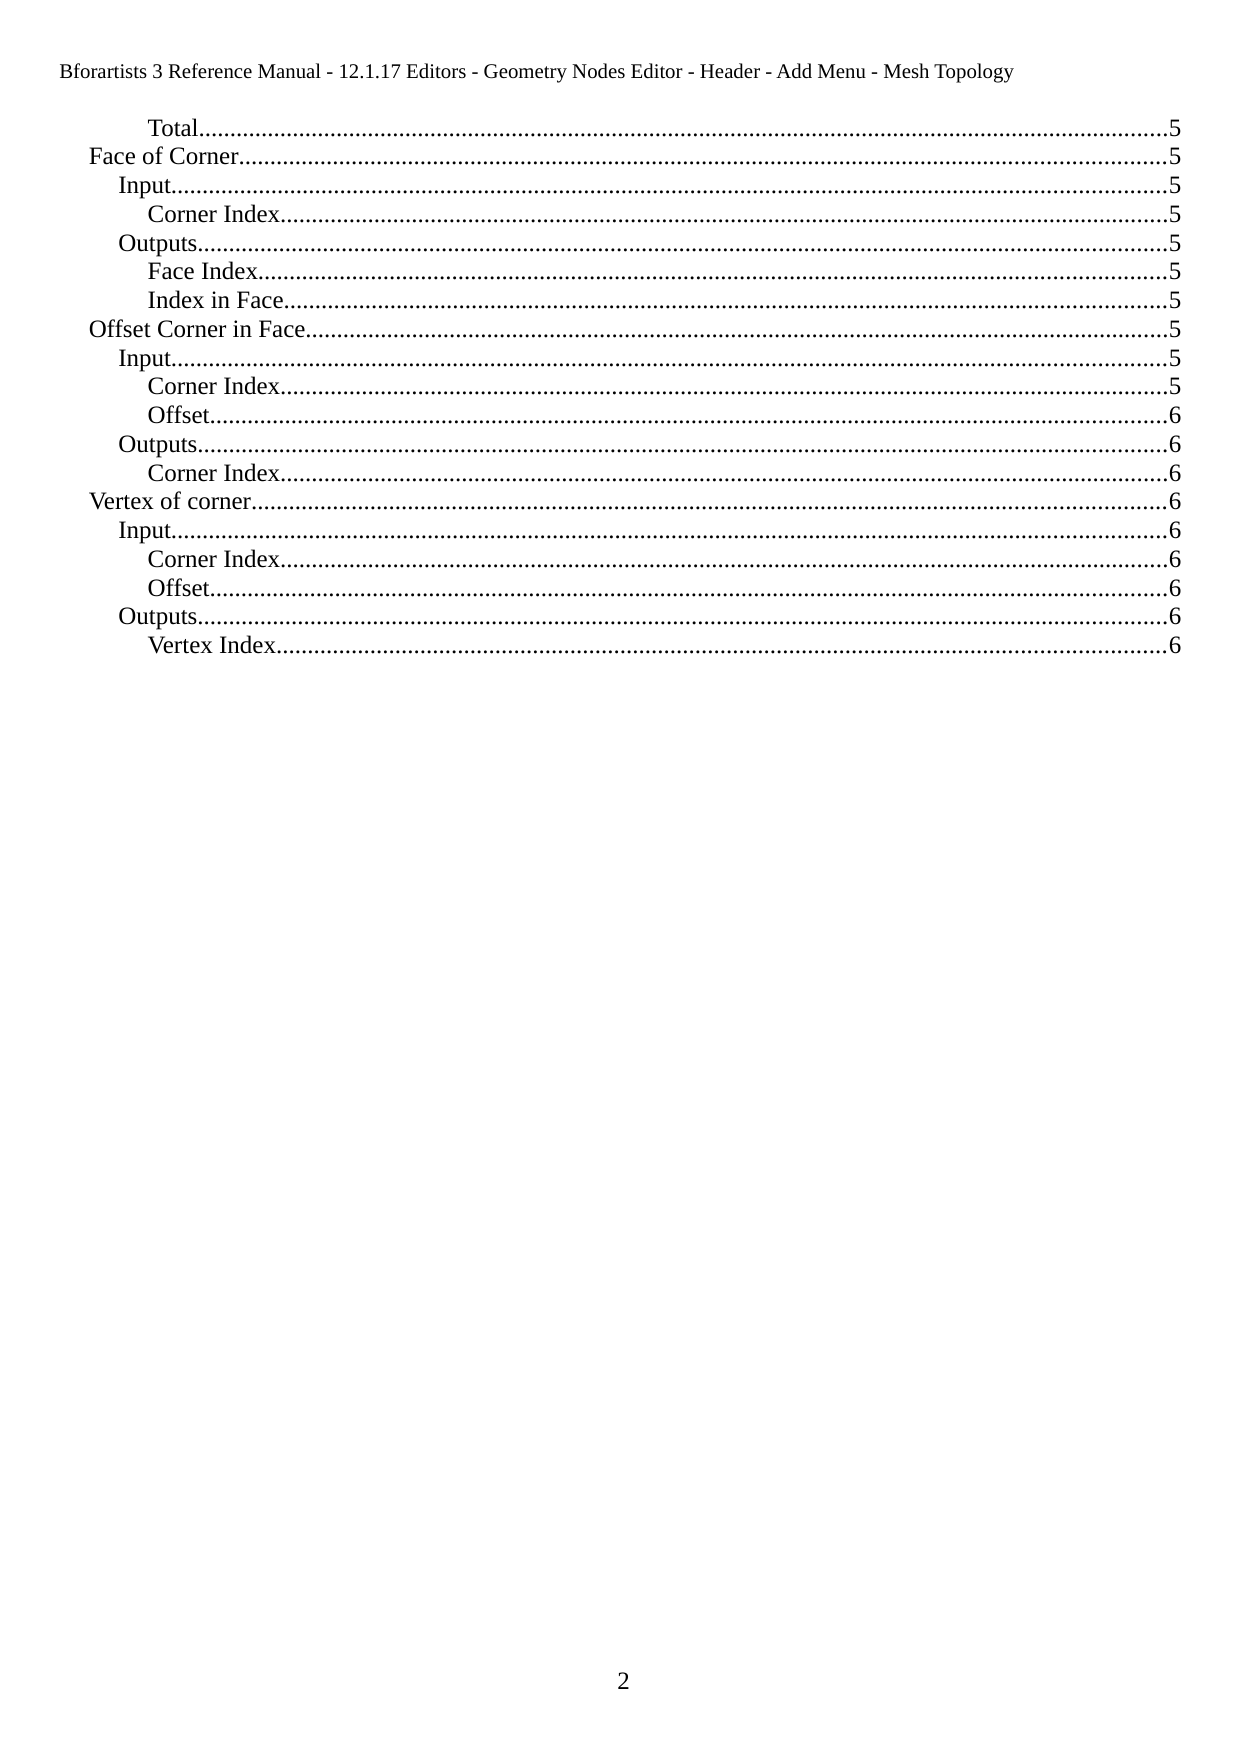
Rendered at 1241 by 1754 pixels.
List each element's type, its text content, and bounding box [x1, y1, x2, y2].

text Outputs 6 [118, 429, 1181, 458]
text Vertex of corner 6 [88, 486, 1181, 515]
text Offset Corner in Face 5 [88, 314, 1181, 343]
text Input 5 [118, 170, 1181, 199]
text Index in Face 5 [147, 285, 1181, 314]
text Total 5 [147, 113, 1181, 141]
text Face Index 5 [147, 256, 1181, 285]
text Outputs 5 [118, 228, 1181, 256]
text Input 6 [118, 515, 1181, 544]
text Offset 6 [147, 400, 1181, 429]
text Corner Index 5 [147, 371, 1181, 400]
text Corner Index 6 [147, 458, 1181, 486]
text Offset 6 [147, 573, 1181, 601]
text Corner Index 5 [147, 199, 1181, 228]
text Vertex Index 6 [147, 630, 1181, 659]
text Face of Corner 5 [88, 141, 1181, 170]
text Input 5 [118, 343, 1181, 371]
text Corner Index 6 [147, 544, 1181, 573]
text Outputs 6 [118, 601, 1181, 630]
